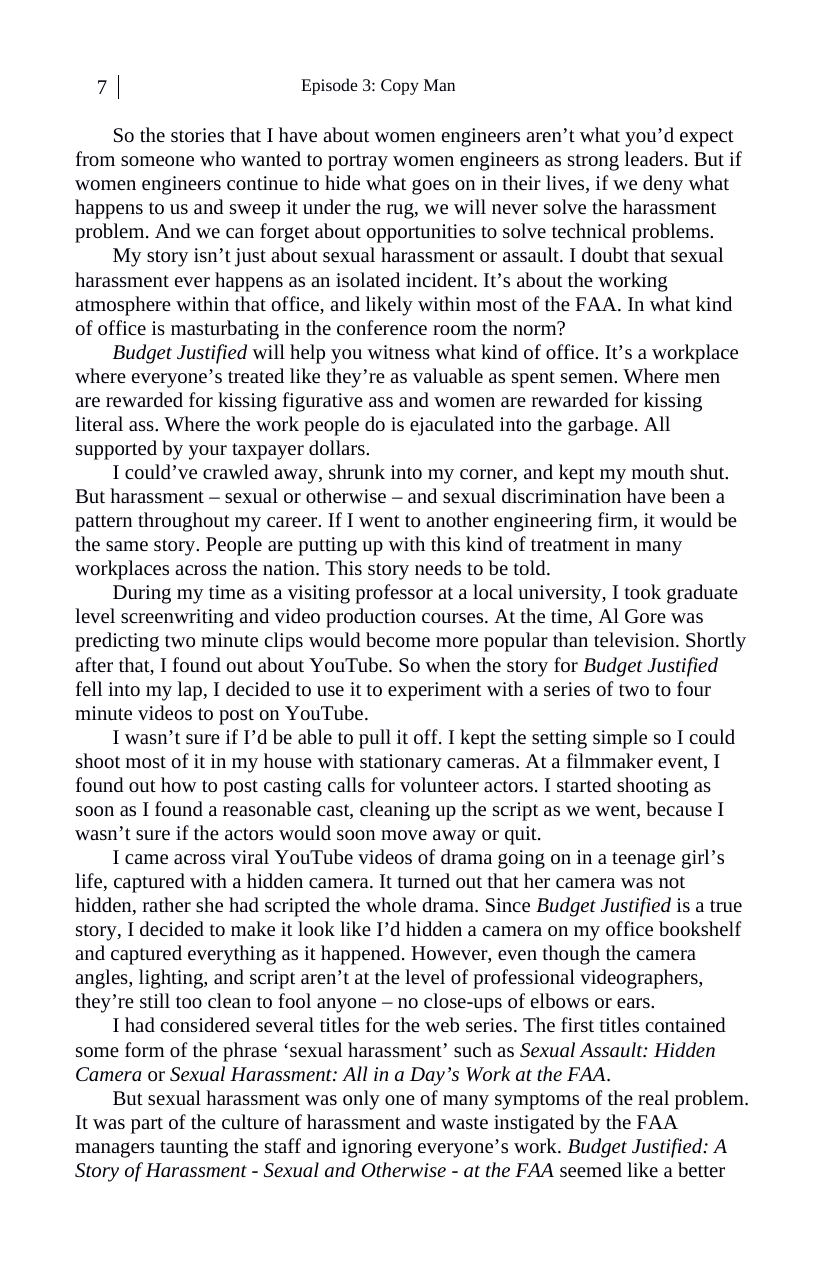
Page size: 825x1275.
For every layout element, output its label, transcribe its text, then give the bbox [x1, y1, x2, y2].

text I had considered several titles for the web series. The first titles contained some form of the phrase ‘sexual harassment’ such as Sexual Assault: Hidden Camera or Sexual Harassment: All in a Day’s Work at the FAA. [75, 1013, 750, 1086]
text I could’ve crawled away, shrunk into my corner, and kept my mouth shut. But harassment – sexual or otherwise – and sexual discrimination have been a pattern throughout my career. If I went to another engineering firm, it would be the same story. People are putting up with this kind of treatment in many workplaces across the nation. This story needs to be told. [75, 460, 750, 580]
text During my time as a visiting professor at a local university, I took graduate level screenwriting and video production courses. At the time, Al Gore was predicting two minute clips would become more popular than television. Shortly after that, I found out about YouTube. So when the story for Budget Justified fell into my lap, I decided to use it to experiment with a series of two to four minute videos to post on YouTube. [75, 580, 750, 725]
text My story isn’t just about sexual harassment or assault. I doubt that sexual harassment ever happens as an isolated incident. It’s about the working atmosphere within that office, and likely within most of the FAA. In what kind of office is masturbating in the conference room the norm? [75, 243, 750, 340]
text But sexual harassment was only one of many symptoms of the real problem. It was part of the culture of harassment and waste instigated by the FAA managers taunting the staff and ignoring everyone’s work. Budget Justified: A Story of Harassment - Sexual and Otherwise - at the FAA seemed like a better [75, 1086, 750, 1182]
text Budget Justified will help you witness what kind of office. It’s a workplace where everyone’s treated like they’re as valuable as spent semen. Where men are rewarded for kissing figurative ass and women are rewarded for kissing literal ass. Where the work people do is ejaculated into the garbage. All supported by your taxpayer dollars. [75, 340, 750, 460]
text I wasn’t sure if I’d be able to pull it off. I kept the setting simple so I could shoot most of it in my house with stationary cameras. At a filmmaker event, I found out how to post casting calls for volunteer actors. I started shooting as soon as I found a reasonable cast, cleaning up the script as we went, because I wasn’t sure if the actors would soon move away or quit. [75, 725, 750, 845]
text I came across viral YouTube videos of drama going on in a teenage girl’s life, captured with a hidden camera. It turned out that her camera was not hidden, rather she had scripted the whole drama. Since Budget Justified is a true story, I decided to make it look like I’d hidden a camera on my office bookshelf and captured everything as it happened. However, even though the camera angles, lighting, and script aren’t at the level of professional videographers, they’re still too clean to fool anyone – no close-ups of elbows or ears. [75, 845, 750, 1013]
text So the stories that I have about women engineers aren’t what you’d expect from someone who wanted to portray women engineers as strong leaders. But if women engineers continue to hide what goes on in their lives, if we deny what happens to us and sweep it under the rug, we will never solve the harassment problem. And we can forget about opportunities to solve technical problems. [75, 123, 750, 243]
